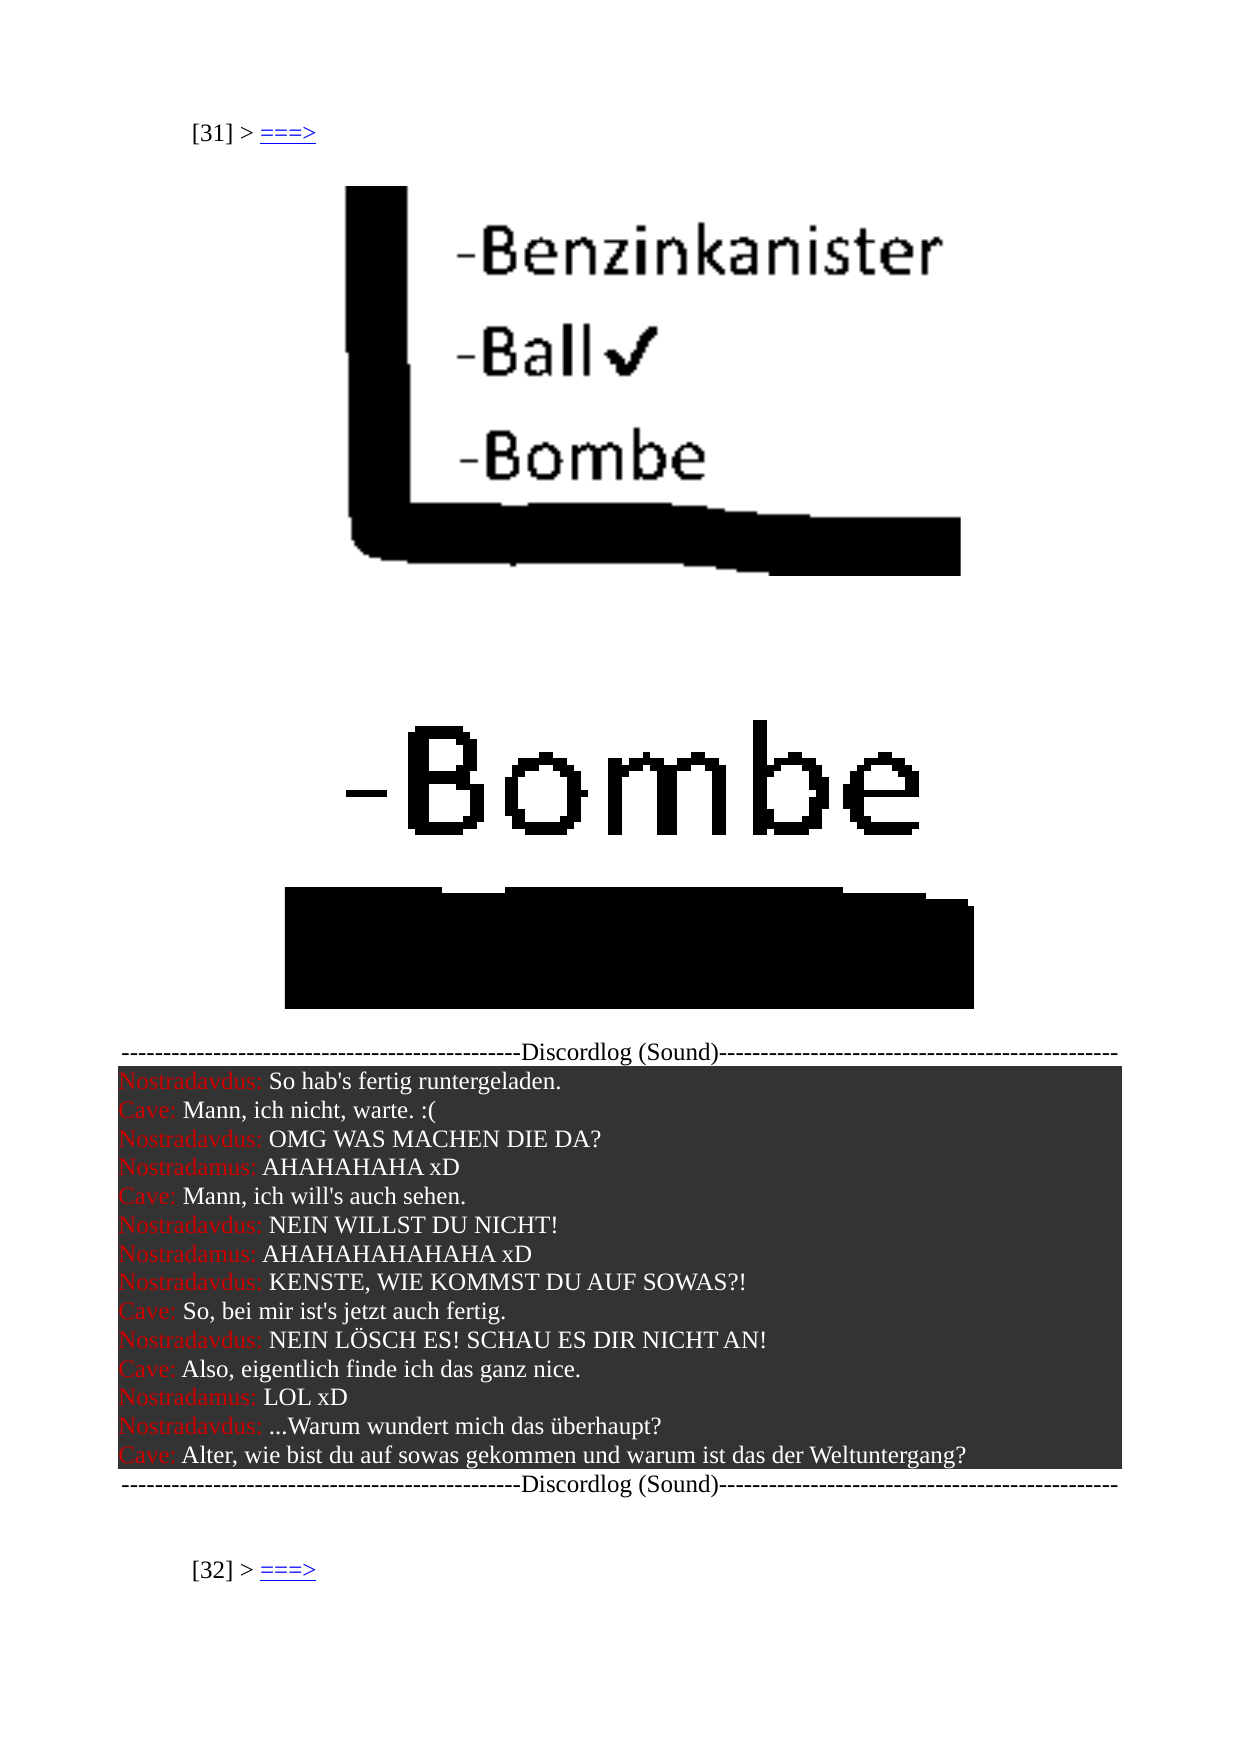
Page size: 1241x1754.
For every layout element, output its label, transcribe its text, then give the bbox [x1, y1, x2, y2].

text Nostradavdus: NEIN WILLST DU NICHT! [118, 1210, 1122, 1239]
text Nostradavdus: So hab's fertig runtergeladen. [118, 1066, 1122, 1095]
text ------------------------------------------------Discordlog (Sound)------------------------------------------------ [118, 1037, 1122, 1066]
text Dieser Text ist ein Versuch die Bilder auseinander zu halten. [118, 176, 1122, 604]
text Nostradamus: LOL xD [118, 1382, 1122, 1411]
text Cave: Alter, wie bist du auf sowas gekommen und warum ist das der Weltuntergang? [118, 1440, 1122, 1469]
text Cave: So, bei mir ist's jetzt auch fertig. [118, 1296, 1122, 1325]
text [31] > ===> [118, 118, 1122, 147]
text Nostradavdus: NEIN LÖSCH ES! SCHAU ES DIR NICHT AN! [118, 1325, 1122, 1354]
text Nostradamus: AHAHAHAHA xD [118, 1152, 1122, 1181]
text Cave: Also, eigentlich finde ich das ganz nice. [118, 1354, 1122, 1382]
text [32] > ===> [118, 1555, 1122, 1584]
text ------------------------------------------------Discordlog (Sound)------------------------------------------------ [118, 1469, 1122, 1497]
text Nostradavdus: ...Warum wundert mich das überhaupt? [118, 1411, 1122, 1440]
text Cave: Mann, ich will's auch sehen. [118, 1181, 1122, 1210]
text Cave: Mann, ich nicht, warte. :( [118, 1095, 1122, 1124]
text Nostradavdus: OMG WAS MACHEN DIE DA? [118, 1124, 1122, 1152]
text Nostradamus: AHAHAHAHAHAHA xD [118, 1239, 1122, 1267]
text Nostradavdus: KENSTE, WIE KOMMST DU AUF SOWAS?! [118, 1267, 1122, 1296]
